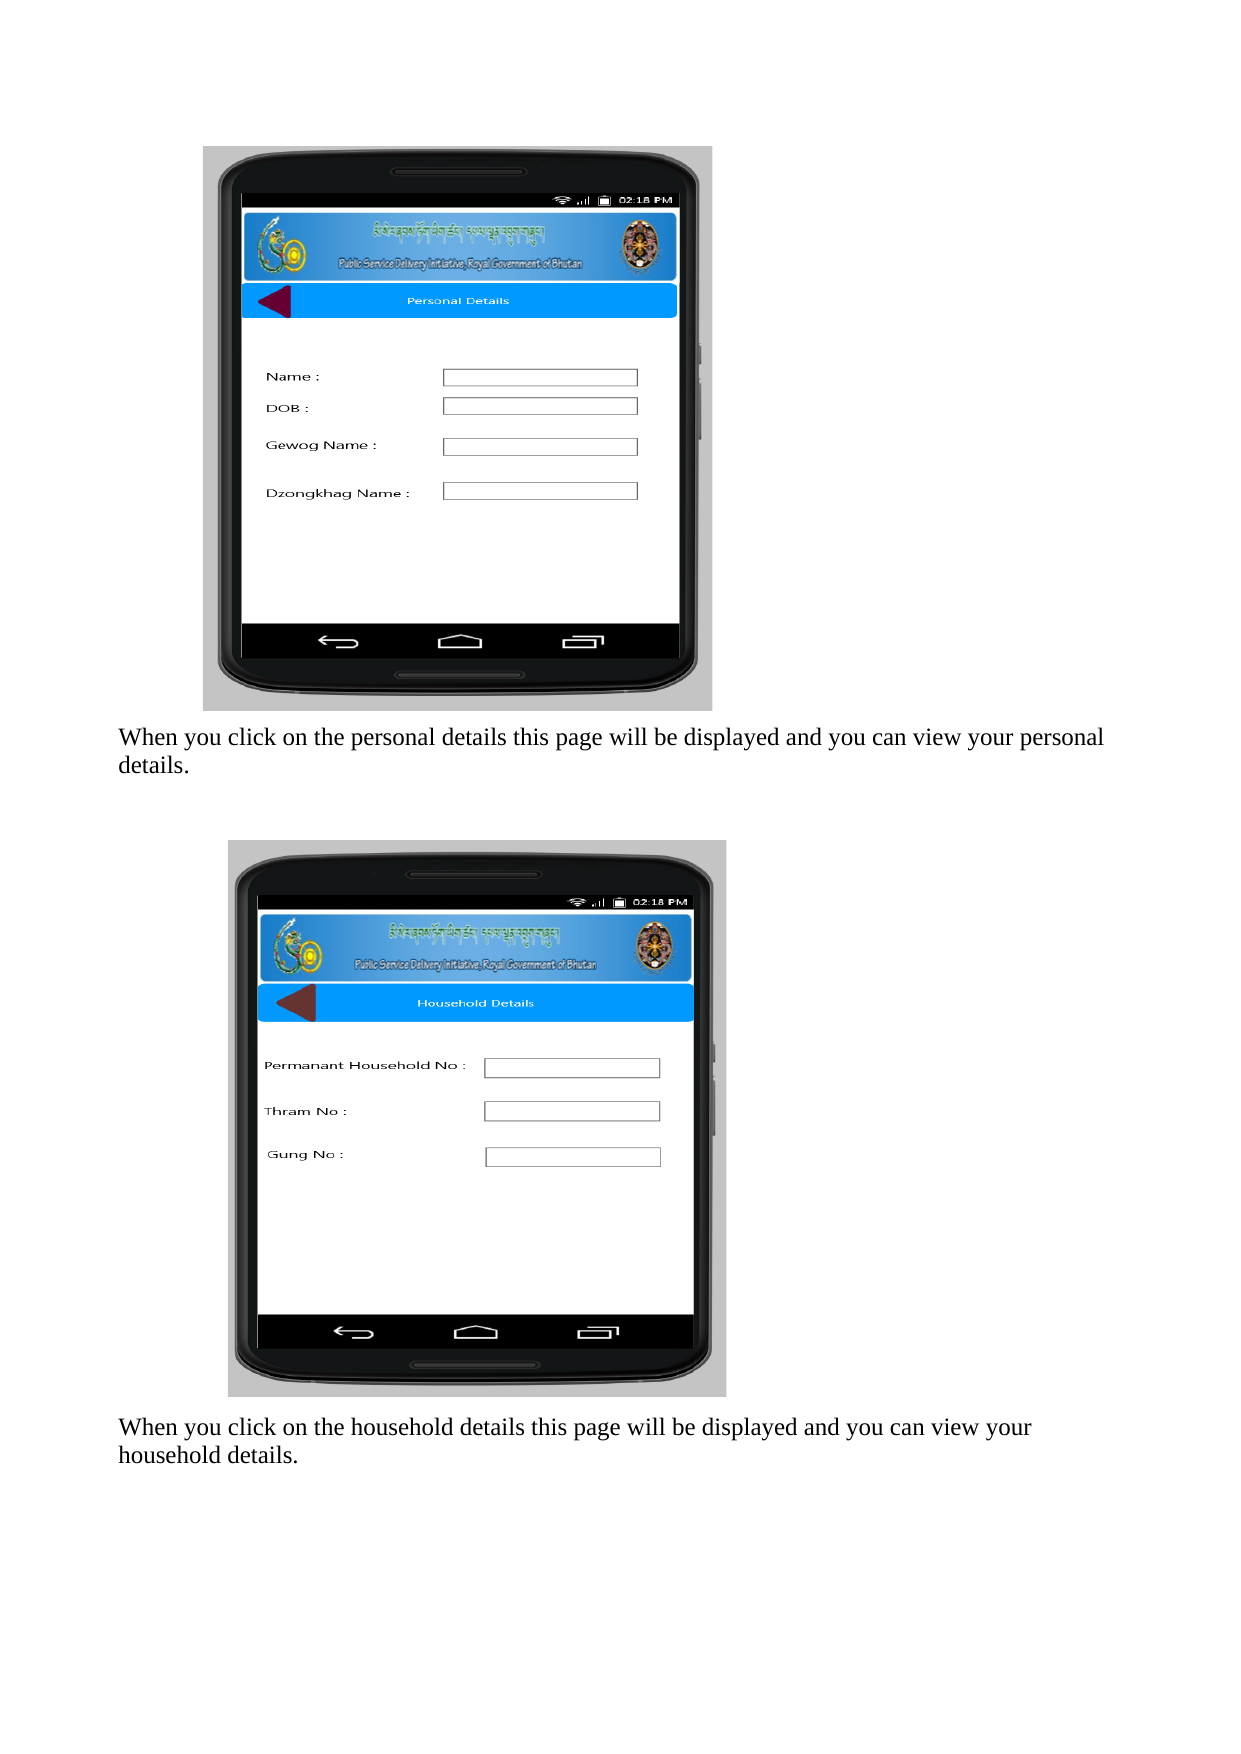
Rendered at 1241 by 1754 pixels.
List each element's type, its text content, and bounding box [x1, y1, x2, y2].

text When you click on the personal details this page will be displayed and you can view your personal details. [118, 722, 1122, 779]
text When you click on the household details this page will be displayed and you can view your household details. [118, 1412, 1122, 1469]
picture [426, 840, 712, 1397]
picture [402, 146, 698, 711]
